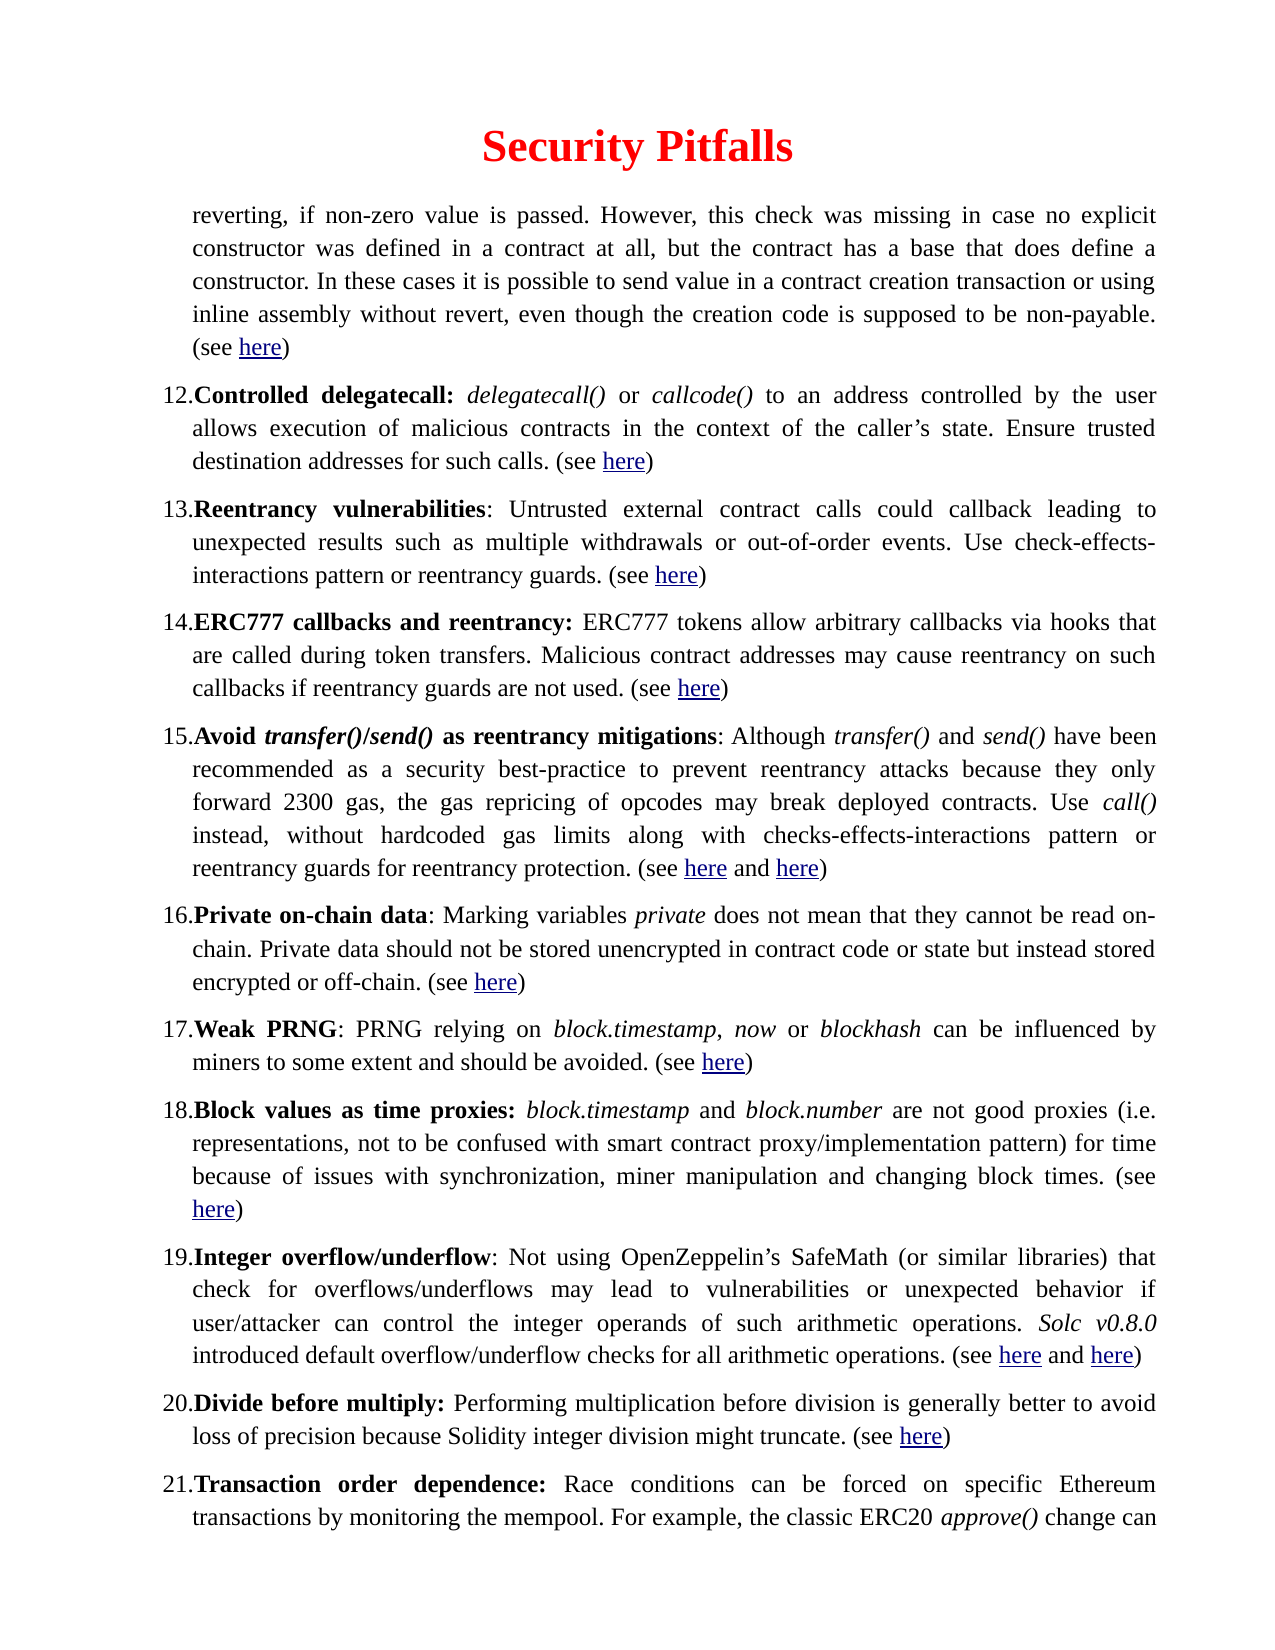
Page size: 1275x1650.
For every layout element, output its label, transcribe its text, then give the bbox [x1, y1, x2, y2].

list Block values as time proxies: block.timestamp and block.number are not good proxies (i.e. representations, not to be confused with smart contract proxy/implementation pattern) for time because of issues with synchronization, miner manipulation and changing block times. (see here) [162, 1095, 1157, 1223]
list Avoid transfer()/send() as reentrancy mitigations: Although transfer() and send() have been recommended as a security best-practice to prevent reentrancy attacks because they only forward 2300 gas, the gas repricing of opcodes may break deployed contracts. Use call() instead, without hardcoded gas limits along with checks-effects-interactions pattern or reentrancy guards for reentrancy protection. (see here and here) [162, 721, 1157, 882]
list Private on-chain data: Marking variables private does not mean that they cannot be read on-chain. Private data should not be stored unencrypted in contract code or state but instead stored encrypted or off-chain. (see here) [162, 901, 1157, 995]
list Weak PRNG: PRNG relying on block.timestamp, now or blockhash can be influenced by miners to some extent and should be avoided. (see here) [162, 1014, 1157, 1076]
list Transaction order dependence: Race conditions can be forced on specific Ethereum transactions by monitoring the mempool. For example, the classic ERC20 approve() change can [162, 1469, 1157, 1531]
list ERC777 callbacks and reentrancy: ERC777 tokens allow arbitrary callbacks via hooks that are called during token transfers. Malicious contract addresses may cause reentrancy on such callbacks if reentrancy guards are not used. (see here) [162, 607, 1157, 702]
list reverting, if non-zero value is passed. However, this check was missing in case no explicit constructor was defined in a contract at all, but the contract has a base that does define a constructor. In these cases it is possible to send value in a contract creation transaction or using inline assembly without revert, even though the creation code is supposed to be non-payable. (see here) [162, 200, 1157, 361]
list Reentrancy vulnerabilities: Untrusted external contract calls could callback leading to unexpected results such as multiple withdrawals or out-of-order events. Use check-effects-interactions pattern or reentrancy guards. (see here) [162, 494, 1157, 588]
list Integer overflow/underflow: Not using OpenZeppelin’s SafeMath (or similar libraries) that check for overflows/underflows may lead to vulnerabilities or unexpected behavior if user/attacker can control the integer operands of such arithmetic operations. Solc v0.8.0 introduced default overflow/underflow checks for all arithmetic operations. (see here and here) [162, 1242, 1157, 1369]
list Divide before multiply: Performing multiplication before division is generally better to avoid loss of precision because Solidity integer division might truncate. (see here) [162, 1388, 1157, 1450]
list Controlled delegatecall: delegatecall() or callcode() to an address controlled by the user allows execution of malicious contracts in the context of the caller’s state. Ensure trusted destination addresses for such calls. (see here) [162, 380, 1157, 475]
